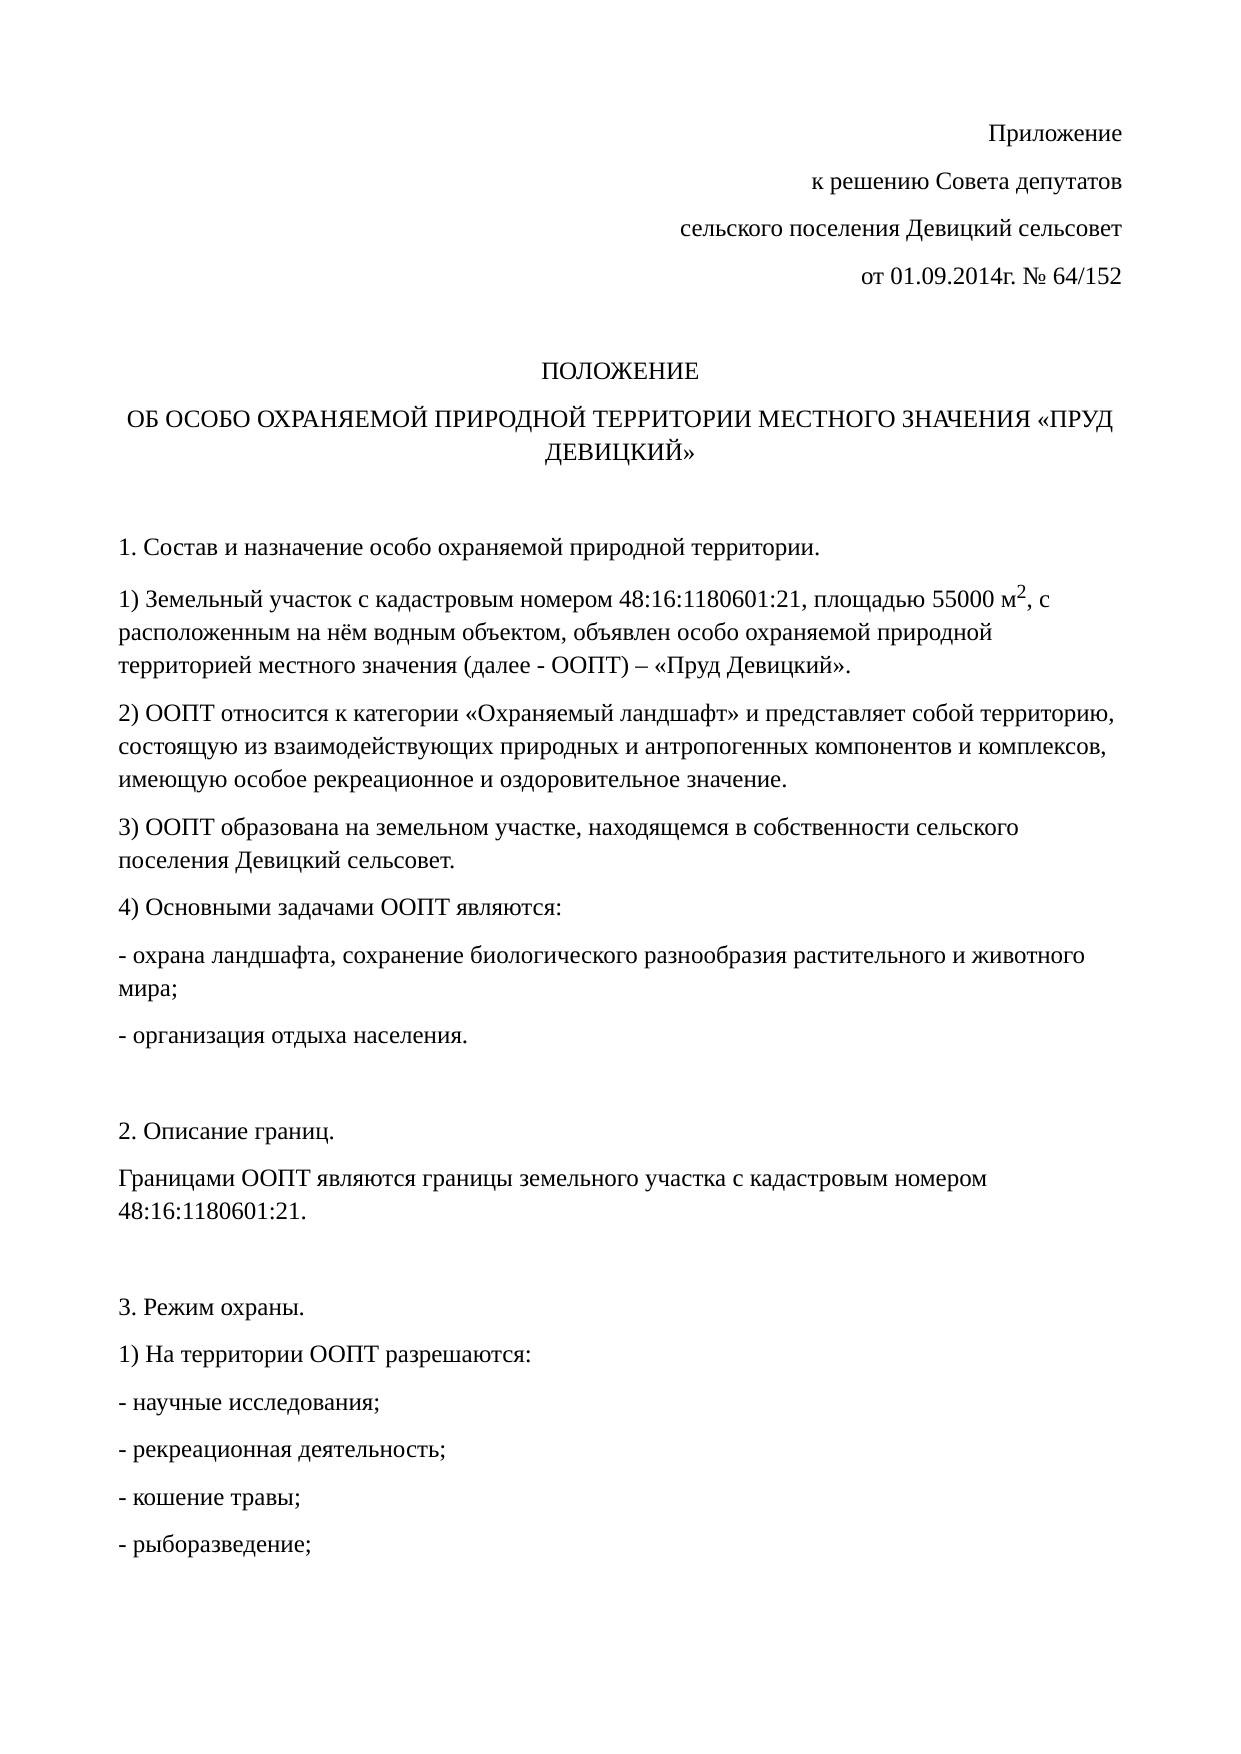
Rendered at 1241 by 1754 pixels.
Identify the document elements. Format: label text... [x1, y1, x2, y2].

text ПОЛОЖЕНИЕ [118, 356, 1122, 385]
text 4) Основными задачами ООПТ являются: [118, 892, 1122, 921]
text - кошение травы; [118, 1482, 1122, 1511]
text 1. Состав и назначение особо охраняемой природной территории. [118, 532, 1122, 561]
text сельского поселения Девицкий сельсовет [118, 213, 1122, 242]
text - научные исследования; [118, 1387, 1122, 1416]
text Приложение [118, 118, 1122, 147]
text Границами ООПТ являются границы земельного участка с кадастровым номером 48:16:1180601:21. [118, 1163, 1122, 1225]
text 3) ООПТ образована на земельном участке, находящемся в собственности сельского поселения Девицкий сельсовет. [118, 812, 1122, 873]
text - охрана ландшафта, сохранение биологического разнообразия растительного и животного мира; [118, 940, 1122, 1002]
text - организация отдыха населения. [118, 1021, 1122, 1049]
text 1) Земельный участок с кадастровым номером 48:16:1180601:21, площадью 55000 м2, с расположенным на нём водным объектом, объявлен особо охраняемой природной территорией местного значения (далее - ООПТ) – «Пруд Девицкий». [118, 579, 1122, 679]
text - рекреационная деятельность; [118, 1434, 1122, 1463]
text 2. Описание границ. [118, 1116, 1122, 1144]
text - рыборазведение; [118, 1529, 1122, 1558]
text 2) ООПТ относится к категории «Охраняемый ландшафт» и представляет собой территорию, состоящую из взаимодействующих природных и антропогенных компонентов и комплексов, имеющую особое рекреационное и оздоровительное значение. [118, 698, 1122, 793]
text 3. Режим охраны. [118, 1292, 1122, 1320]
text ОБ ОСОБО ОХРАНЯЕМОЙ ПРИРОДНОЙ ТЕРРИТОРИИ МЕСТНОГО ЗНАЧЕНИЯ «ПРУД ДЕВИЦКИЙ» [118, 404, 1122, 466]
text от 01.09.2014г. № 64/152 [118, 261, 1122, 290]
text 1) На территории ООПТ разрешаются: [118, 1339, 1122, 1368]
text к решению Совета депутатов [118, 166, 1122, 194]
